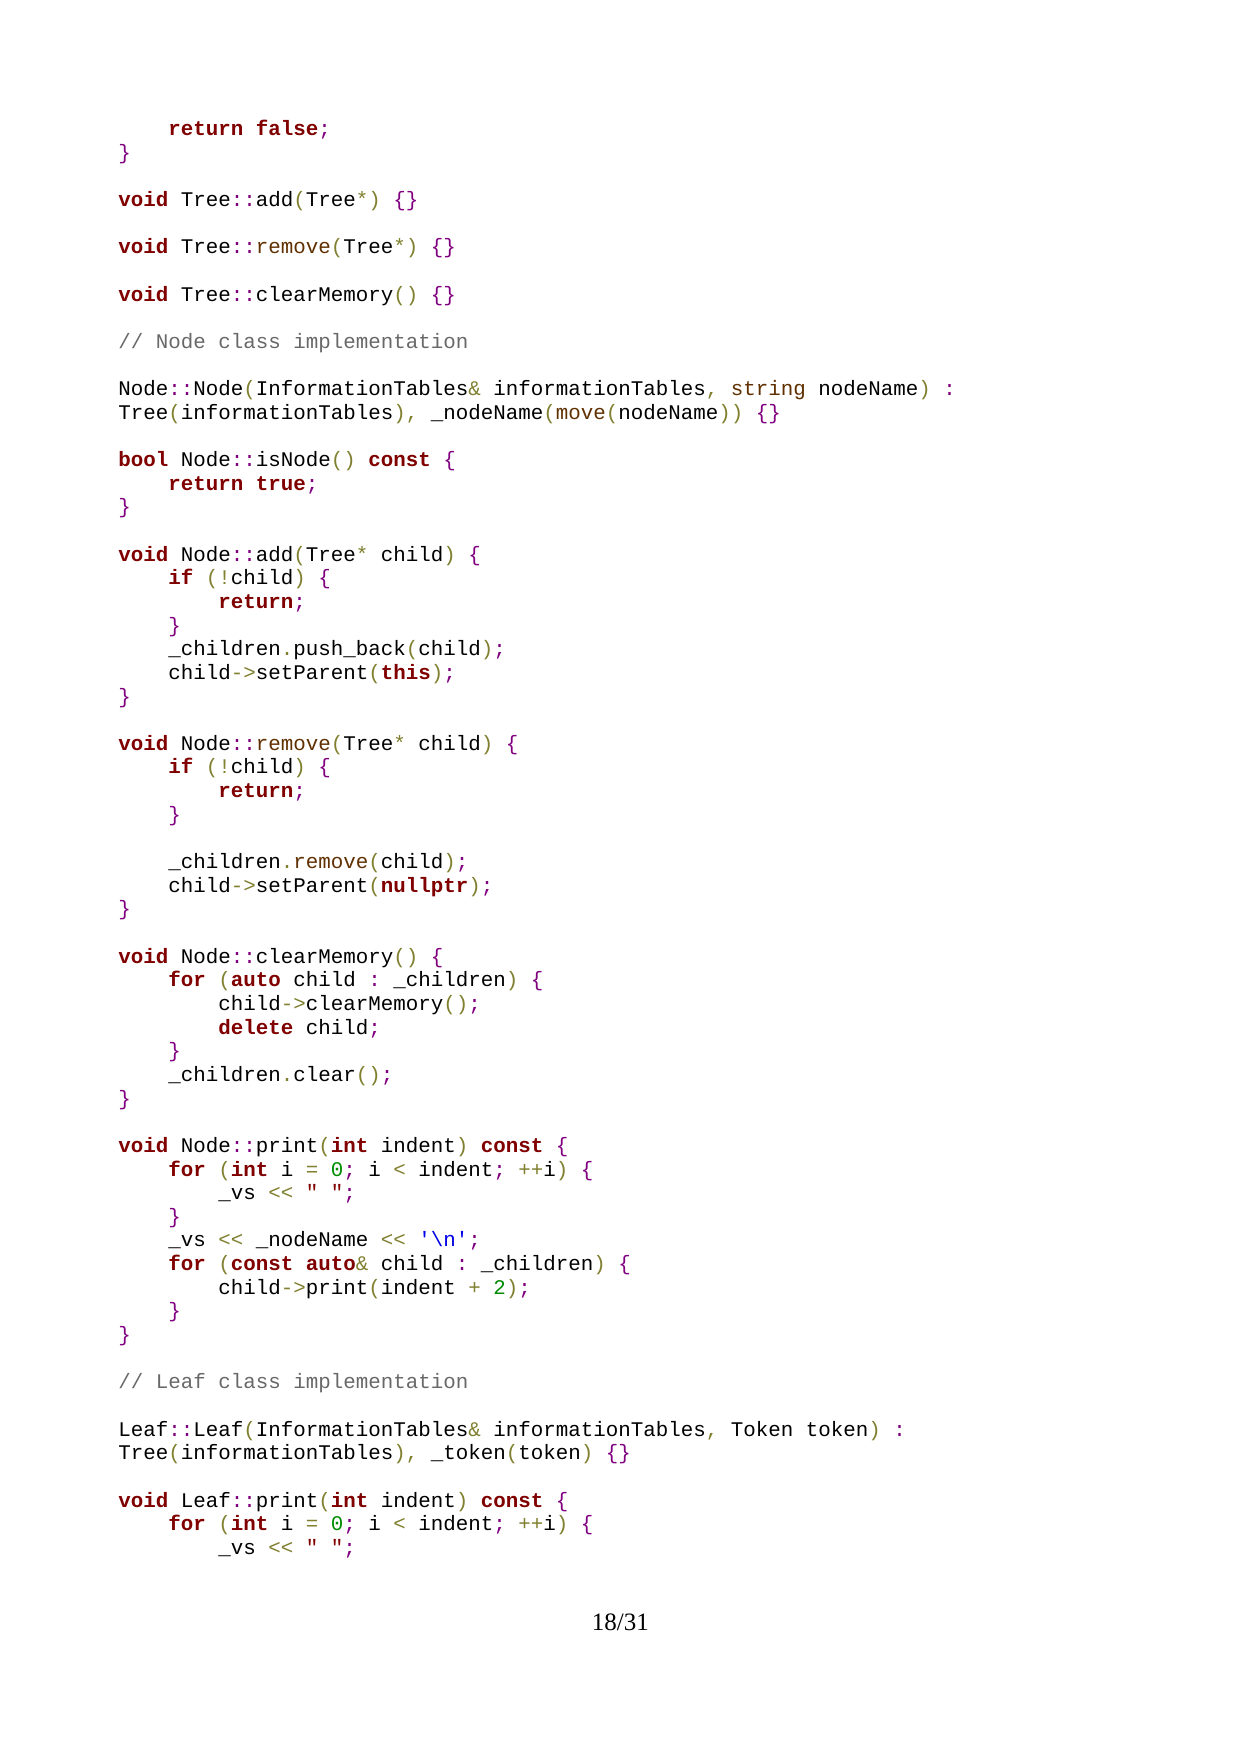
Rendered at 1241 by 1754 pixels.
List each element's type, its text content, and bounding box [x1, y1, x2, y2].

text // Node class implementation [118, 331, 1122, 354]
text _vs << " "; [118, 1182, 1122, 1206]
text } [118, 686, 1122, 709]
text child->clearMemory(); [118, 993, 1122, 1017]
text child->setParent(nullptr); [118, 875, 1122, 898]
text for (int i = 0; i < indent; ++i) { [118, 1513, 1122, 1537]
text void Node::add(Tree* child) { [118, 544, 1122, 567]
text } [118, 1300, 1122, 1324]
text Leaf::Leaf(InformationTables& informationTables, Token token) : Tree(informationTables), _token(token) {} [118, 1419, 1122, 1466]
text return; [118, 591, 1122, 615]
text delete child; [118, 1017, 1122, 1040]
text _vs << " "; [118, 1537, 1122, 1561]
text void Node::print(int indent) const { [118, 1135, 1122, 1158]
text Node::Node(InformationTables& informationTables, string nodeName) : Tree(informationTables), _nodeName(move(nodeName)) {} [118, 378, 1122, 426]
text } [118, 898, 1122, 922]
text } [118, 496, 1122, 520]
text child->print(indent + 2); [118, 1277, 1122, 1300]
text } [118, 1206, 1122, 1229]
text for (auto child : _children) { [118, 969, 1122, 993]
text _children.clear(); [118, 1064, 1122, 1088]
text } [118, 1040, 1122, 1064]
text return; [118, 780, 1122, 804]
text } [118, 1088, 1122, 1111]
text for (int i = 0; i < indent; ++i) { [118, 1158, 1122, 1182]
text } [118, 804, 1122, 827]
text } [118, 1324, 1122, 1348]
text _children.push_back(child); [118, 638, 1122, 662]
text return true; [118, 473, 1122, 496]
text _children.remove(child); [118, 851, 1122, 875]
text _vs << _nodeName << '\n'; [118, 1229, 1122, 1253]
text child->setParent(this); [118, 662, 1122, 686]
text if (!child) { [118, 567, 1122, 591]
text } [118, 142, 1122, 165]
text bool Node::isNode() const { [118, 449, 1122, 473]
text } [118, 615, 1122, 638]
text void Node::remove(Tree* child) { [118, 733, 1122, 757]
text void Tree::add(Tree*) {} [118, 189, 1122, 213]
text void Leaf::print(int indent) const { [118, 1489, 1122, 1513]
text void Tree::clearMemory() {} [118, 284, 1122, 307]
text for (const auto& child : _children) { [118, 1253, 1122, 1277]
text void Node::clearMemory() { [118, 946, 1122, 969]
text void Tree::remove(Tree*) {} [118, 236, 1122, 260]
text if (!child) { [118, 757, 1122, 780]
text return false; [118, 118, 1122, 142]
text // Leaf class implementation [118, 1371, 1122, 1395]
